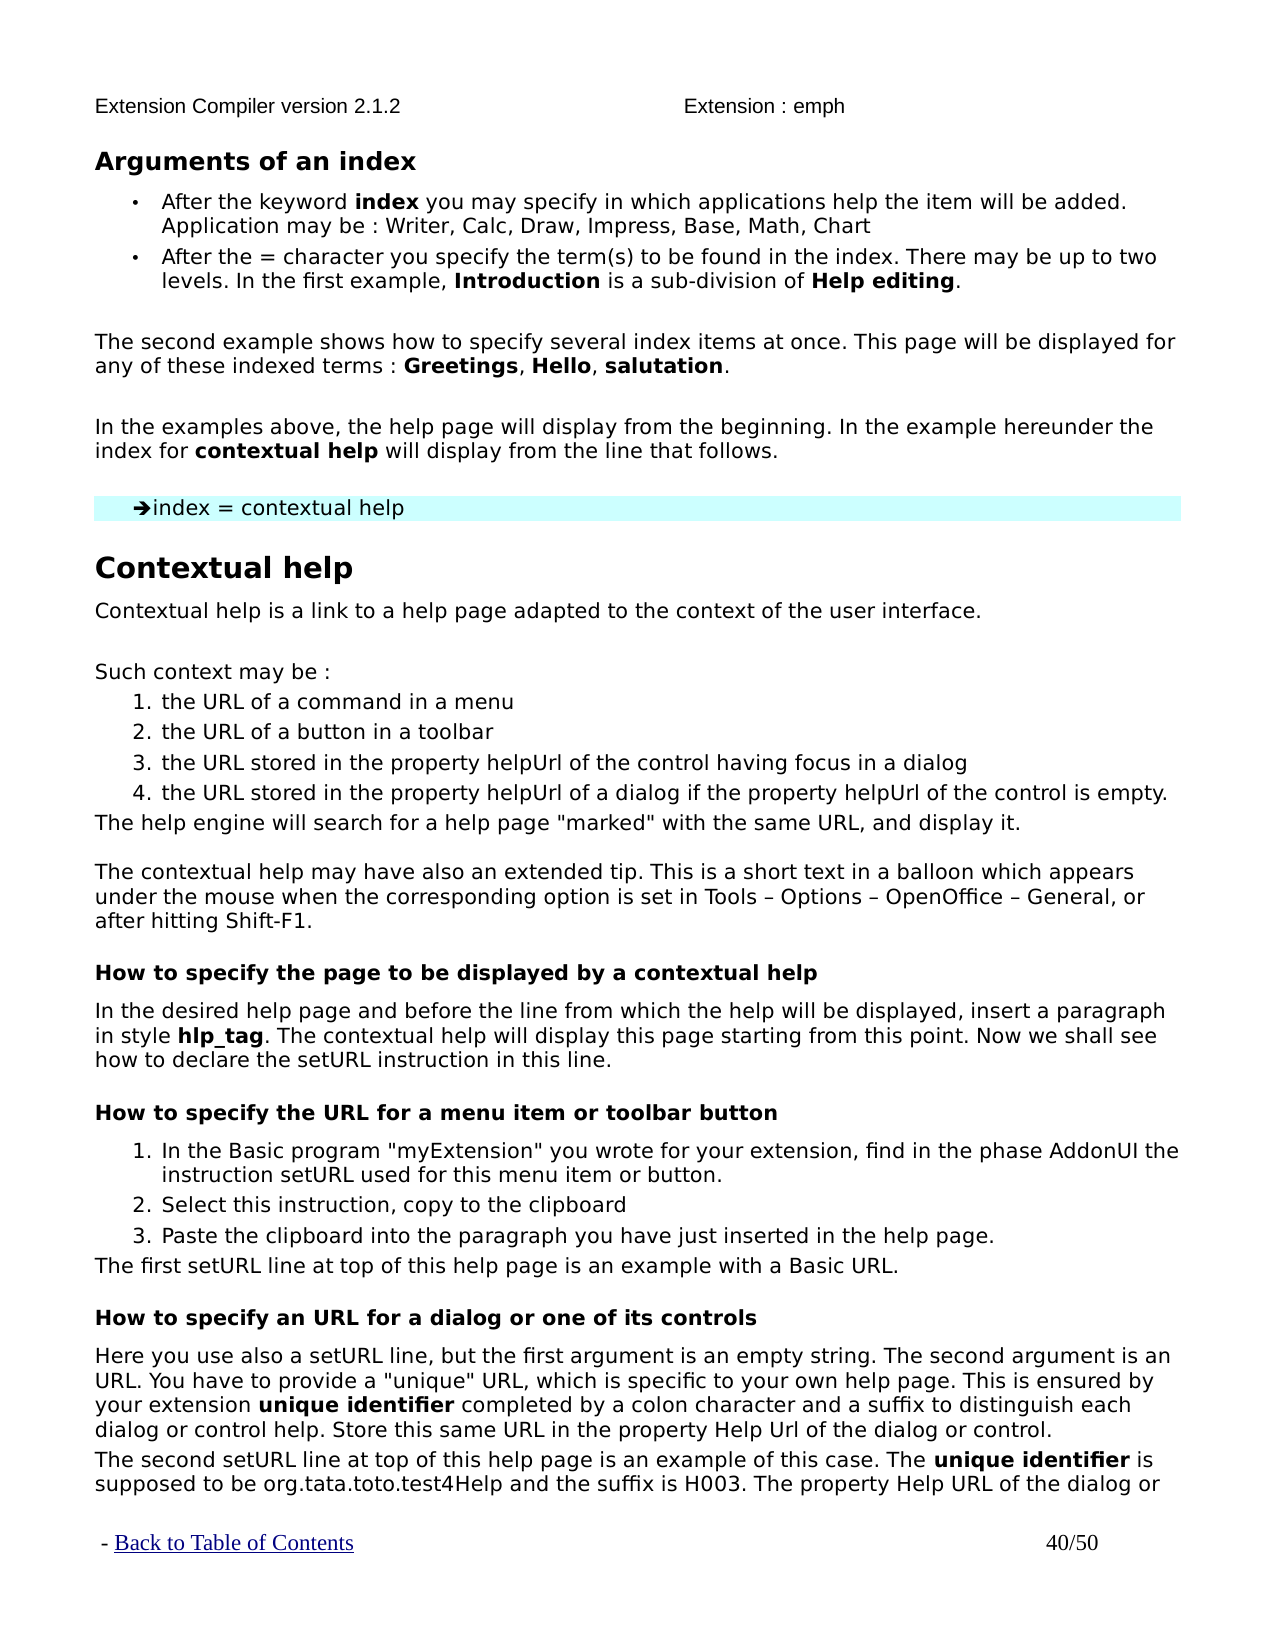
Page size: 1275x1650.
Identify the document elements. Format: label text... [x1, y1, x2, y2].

list Select this instruction, copy to the clipboard [132, 1193, 1181, 1218]
text How to specify the page to be displayed by a contextual help [94, 961, 1181, 986]
list After the keyword index you may specify in which applications help the item will be added. Application may be : Writer, Calc, Draw, Impress, Base, Math, Chart [132, 190, 1181, 239]
text The second example shows how to specify several index items at once. This page will be displayed for any of these indexed terms : Greetings, Hello, salutation. [94, 330, 1181, 379]
text Such context may be : [94, 660, 1181, 684]
list the URL of a button in a toolbar [132, 720, 1181, 745]
text How to specify the URL for a menu item or toolbar button [94, 1101, 1181, 1125]
list After the = character you specify the term(s) to be found in the index. There may be up to two levels. In the first example, Introduction is a sub-division of Help editing. [132, 245, 1181, 294]
list the URL stored in the property helpUrl of the control having focus in a dialog [132, 751, 1181, 775]
text In the desired help page and before the line from which the help will be displayed, insert a paragraph in style hlp_tag. The contextual help will display this page starting from this point. Now we shall see how to declare the setURL instruction in this line. [94, 999, 1181, 1073]
text Arguments of an index [94, 147, 1181, 176]
text In the examples above, the help page will display from the beginning. In the example hereunder the index for contextual help will display from the line that follows. [94, 415, 1181, 464]
text Here you use also a setURL line, but the first argument is an empty string. The second argument is an URL. You have to provide a "unique" URL, which is specific to your own help page. This is ensured by your extension unique identifier completed by a colon character and a suffix to distinguish each dialog or control help. Store this same URL in the property Help Url of the dialog or control. [94, 1344, 1181, 1442]
list index = contextual help [94, 496, 1181, 521]
text Contextual help [94, 552, 1181, 586]
text The first setURL line at top of this help page is an example with a Basic URL. [94, 1254, 1181, 1278]
text The second setURL line at top of this help page is an example of this case. The unique identifier is supposed to be org.tata.toto.test4Help and the suffix is H003. The property Help URL of the dialog or [94, 1448, 1181, 1497]
text The help engine will search for a help page "marked" with the same URL, and display it. The contextual help may have also an extended tip. This is a short text in a balloon which appears under the mouse when the corresponding option is set in Tools – Options – OpenOffice – General, or after hitting Shift-F1. [94, 811, 1181, 934]
list In the Basic program "myExtension" you wrote for your extension, find in the phase AddonUI the instruction setURL used for this menu item or button. [132, 1138, 1181, 1187]
list the URL stored in the property helpUrl of a dialog if the property helpUrl of the control is empty. [132, 781, 1181, 805]
list Paste the clipboard into the paragraph you have just inserted in the help page. [132, 1224, 1181, 1248]
list the URL of a command in a menu [132, 690, 1181, 714]
text Contextual help is a link to a help page adapted to the context of the user interface. [94, 599, 1181, 623]
text How to specify an URL for a dialog or one of its controls [94, 1306, 1181, 1331]
